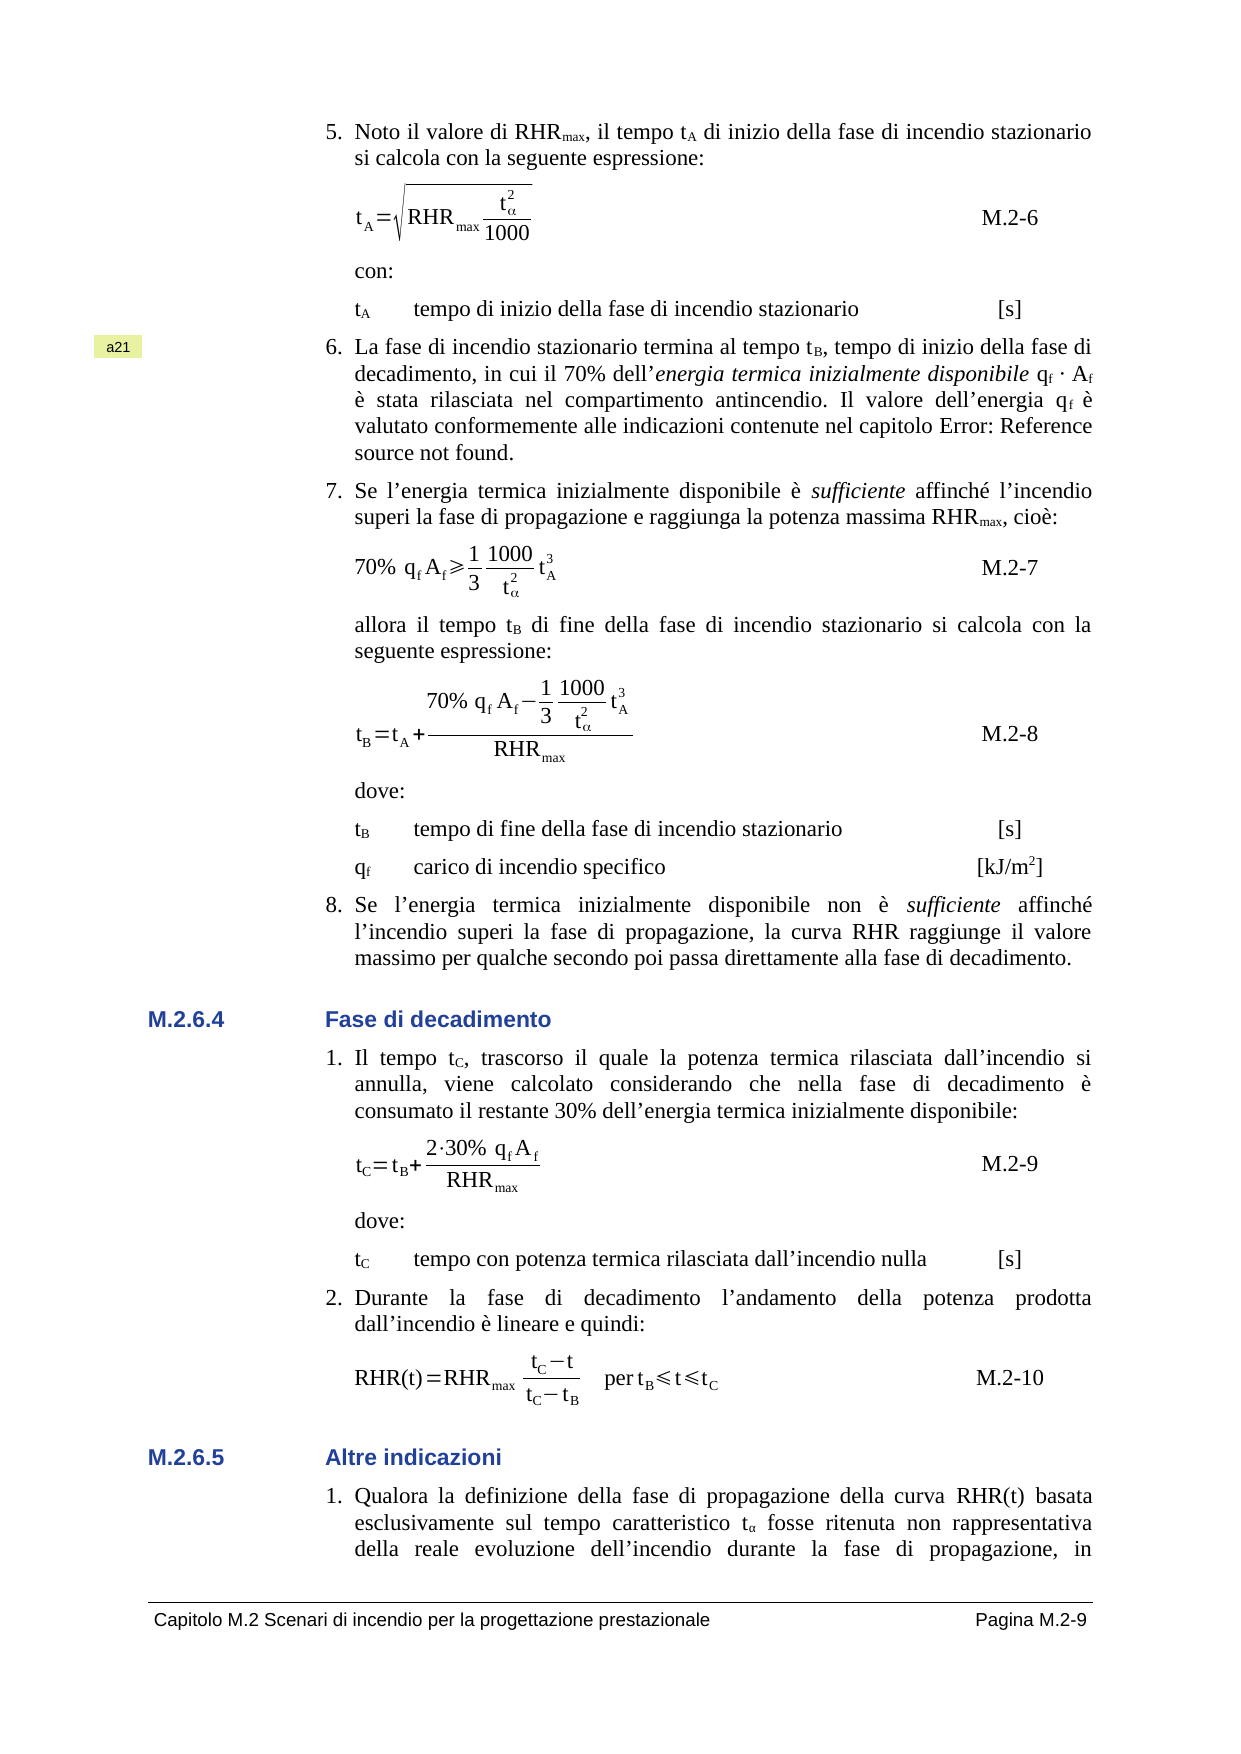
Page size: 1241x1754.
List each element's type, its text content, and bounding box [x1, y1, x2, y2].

text con: [354, 257, 1093, 283]
text dove: [354, 1207, 1093, 1234]
subtitle Fase di decadimento [148, 1006, 1093, 1032]
list a21 [97, 338, 139, 355]
list La fase di incendio stazionario termina al tempo tB, tempo di inizio della fase di decadimento, in cui il 70% dell’energia termica inizialmente disponibile qf · Af è stata rilasciata nel compartimento antincendio. Il valore dell’energia qf è valutato conformemente alle indicazioni contenute nel capitolo Error: Reference source not found. [342, 333, 1093, 465]
list Il tempo tC, trascorso il quale la potenza termica rilasciata dall’incendio si annulla, viene calcolato considerando che nella fase di decadimento è consumato il restante 30% dell’energia termica inizialmente disponibile: [342, 1044, 1093, 1123]
text M.2-8 [354, 675, 1093, 765]
text qf carico di incendio specifico [kJ/m2] [354, 853, 1093, 879]
text M.2-6 [354, 183, 1093, 245]
list Se l’energia termica inizialmente disponibile è sufficiente affinché l’incendio superi la fase di propagazione e raggiunga la potenza massima RHRmax, cioè: [342, 477, 1093, 530]
subtitle Altre indicazioni [148, 1444, 1093, 1471]
list Qualora la definizione della fase di propagazione della curva basata esclusivamente sul tempo caratteristico tα fosse ritenuta non rappresentativa della reale evoluzione dell’incendio durante la fase di propagazione, in [342, 1482, 1093, 1562]
text M.2-10 [354, 1348, 1093, 1409]
text tC tempo con potenza termica rilasciata dall’incendio nulla [s] [354, 1246, 1093, 1272]
text M.2-9 [354, 1135, 1093, 1196]
list allora il tempo tB di fine della fase di incendio stazionario si calcola con la seguente espressione: [342, 611, 1093, 664]
list Noto il valore di RHRmax, il tempo tA di inizio della fase di incendio stazionario si calcola con la seguente espressione: [342, 118, 1093, 171]
text dove: [354, 777, 1093, 803]
text tB tempo di fine della fase di incendio stazionario [s] [354, 815, 1093, 841]
list Se l’energia termica inizialmente disponibile non è sufficiente affinché l’incendio superi la fase di propagazione, la curva RHR raggiunge il valore massimo per qualche secondo poi passa direttamente alla fase di decadimento. [342, 891, 1093, 970]
text M.2-7 [354, 541, 1093, 599]
list Durante la fase di decadimento l’andamento della potenza prodotta dall’incendio è lineare e quindi: [342, 1284, 1093, 1336]
text tA tempo di inizio della fase di incendio stazionario [s] [354, 295, 1093, 322]
